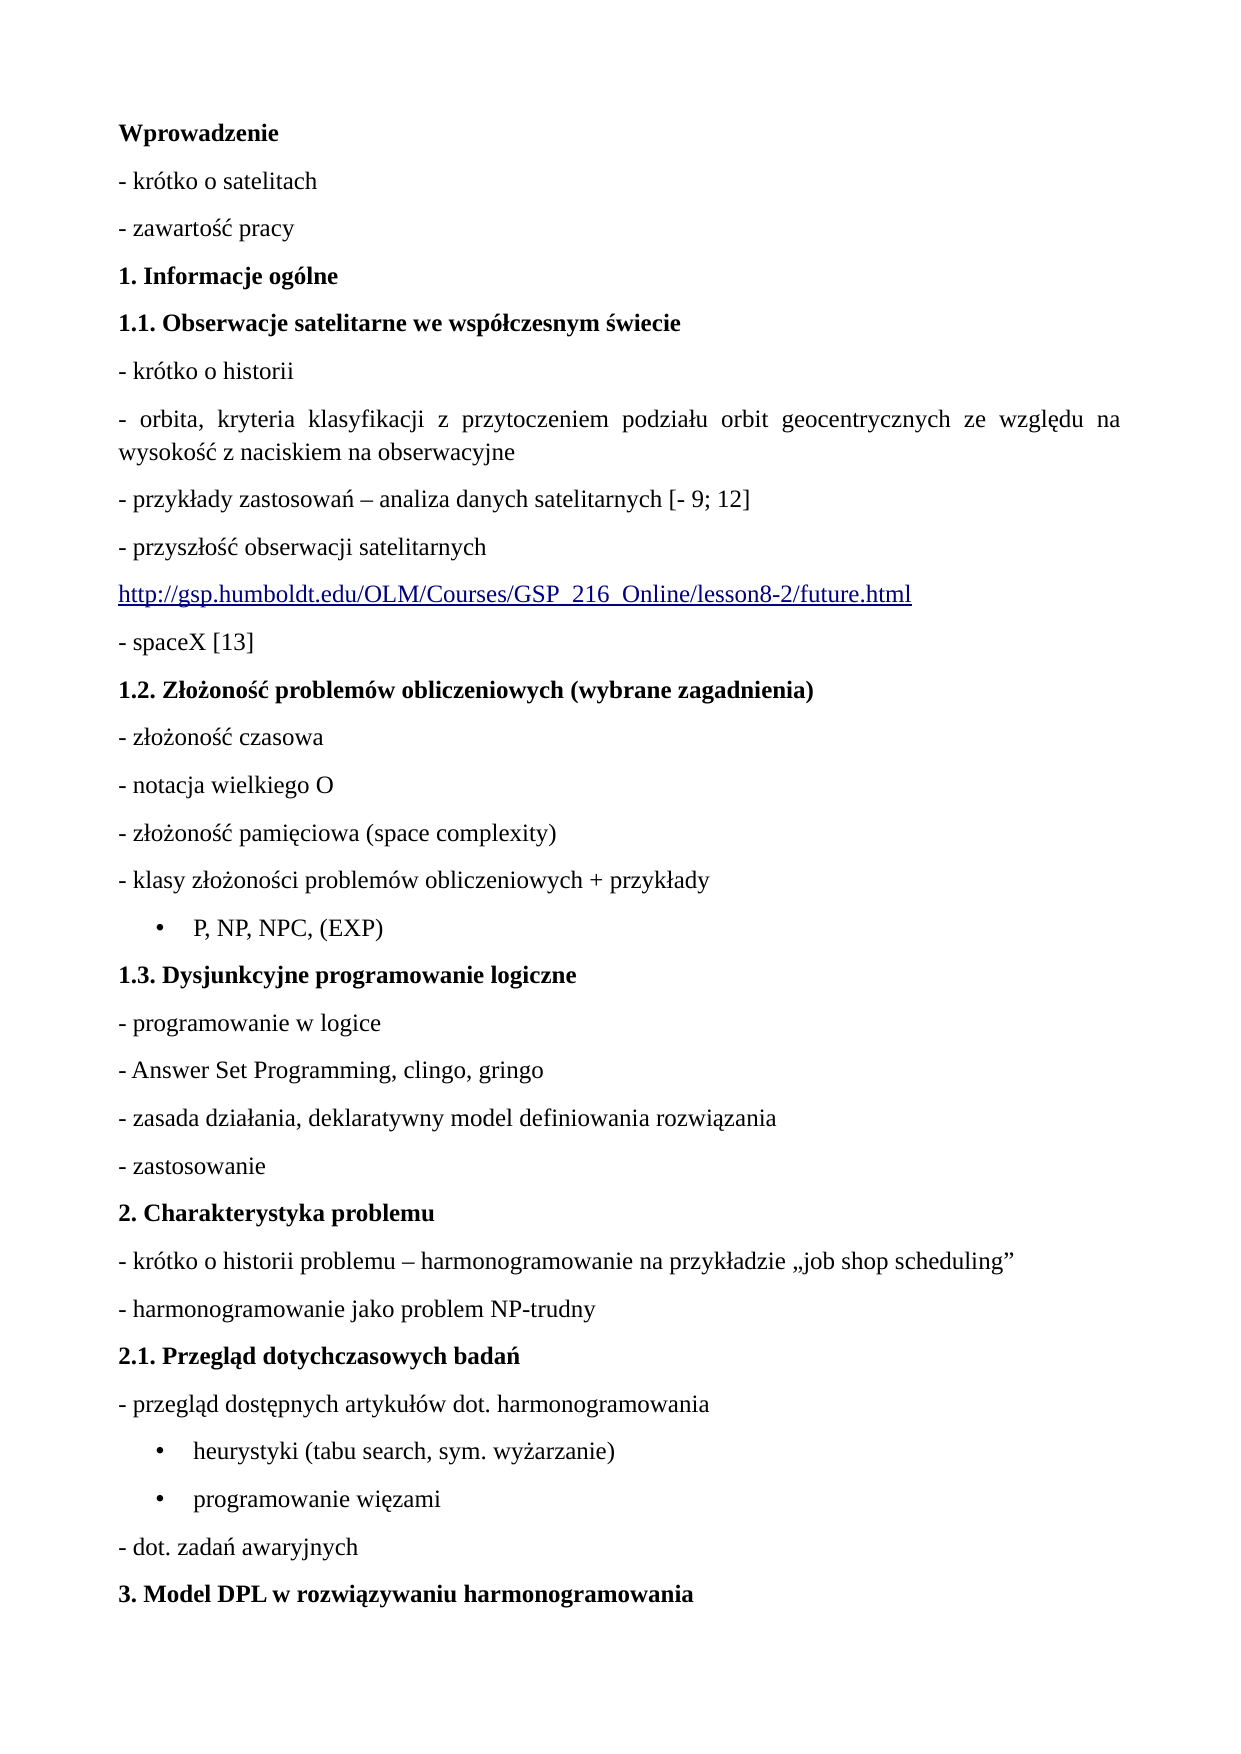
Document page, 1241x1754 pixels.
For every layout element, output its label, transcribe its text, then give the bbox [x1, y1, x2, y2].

text 1.2. Złożoność problemów obliczeniowych (wybrane zagadnienia) [118, 675, 1122, 703]
text 2. Charakterystyka problemu [118, 1198, 1122, 1227]
text - zasada działania, deklaratywny model definiowania rozwiązania [118, 1103, 1122, 1132]
text - zawartość pracy [118, 213, 1122, 242]
text - klasy złożoności problemów obliczeniowych + przykłady [118, 865, 1122, 894]
text - krótko o historii [118, 356, 1122, 385]
text - przegląd dostępnych artykułów dot. harmonogramowania [118, 1389, 1122, 1418]
text - Answer Set Programming, clingo, gringo [118, 1056, 1122, 1084]
text - dot. zadań awaryjnych [118, 1532, 1122, 1560]
text - krótko o historii problemu – harmonogramowanie na przykładzie „job shop scheduling” [118, 1246, 1122, 1275]
text - przykłady zastosowań – analiza danych satelitarnych [- 9; 12] [118, 484, 1122, 513]
text - programowanie w logice [118, 1008, 1122, 1037]
text - harmonogramowanie jako problem NP-trudny [118, 1294, 1122, 1322]
text 1.1. Obserwacje satelitarne we współczesnym świecie [118, 308, 1122, 337]
text - notacja wielkiego O [118, 770, 1122, 799]
text http://gsp.humboldt.edu/OLM/Courses/GSP_216_Online/lesson8-2/future.html [118, 579, 1122, 608]
text - zastosowanie [118, 1151, 1122, 1179]
text - przyszłość obserwacji satelitarnych [118, 532, 1122, 561]
text Wprowadzenie [118, 118, 1122, 147]
text - orbita, kryteria klasyfikacji z przytoczeniem podziału orbit geocentrycznych ze względu na wysokość z naciskiem na obserwacyjne [118, 404, 1122, 466]
text - złożoność pamięciowa (space complexity) [118, 818, 1122, 846]
text 1. Informacje ogólne [118, 261, 1122, 290]
list programowanie więzami [156, 1484, 1122, 1513]
text 3. Model DPL w rozwiązywaniu harmonogramowania [118, 1579, 1122, 1608]
text - krótko o satelitach [118, 166, 1122, 194]
list P, NP, NPC, (EXP) [156, 913, 1122, 942]
text 2.1. Przegląd dotychczasowych badań [118, 1341, 1122, 1370]
text - złożoność czasowa [118, 722, 1122, 751]
list heurystyki (tabu search, sym. wyżarzanie) [156, 1436, 1122, 1465]
text 1.3. Dysjunkcyjne programowanie logiczne [118, 960, 1122, 989]
text - spaceX [13] [118, 627, 1122, 656]
